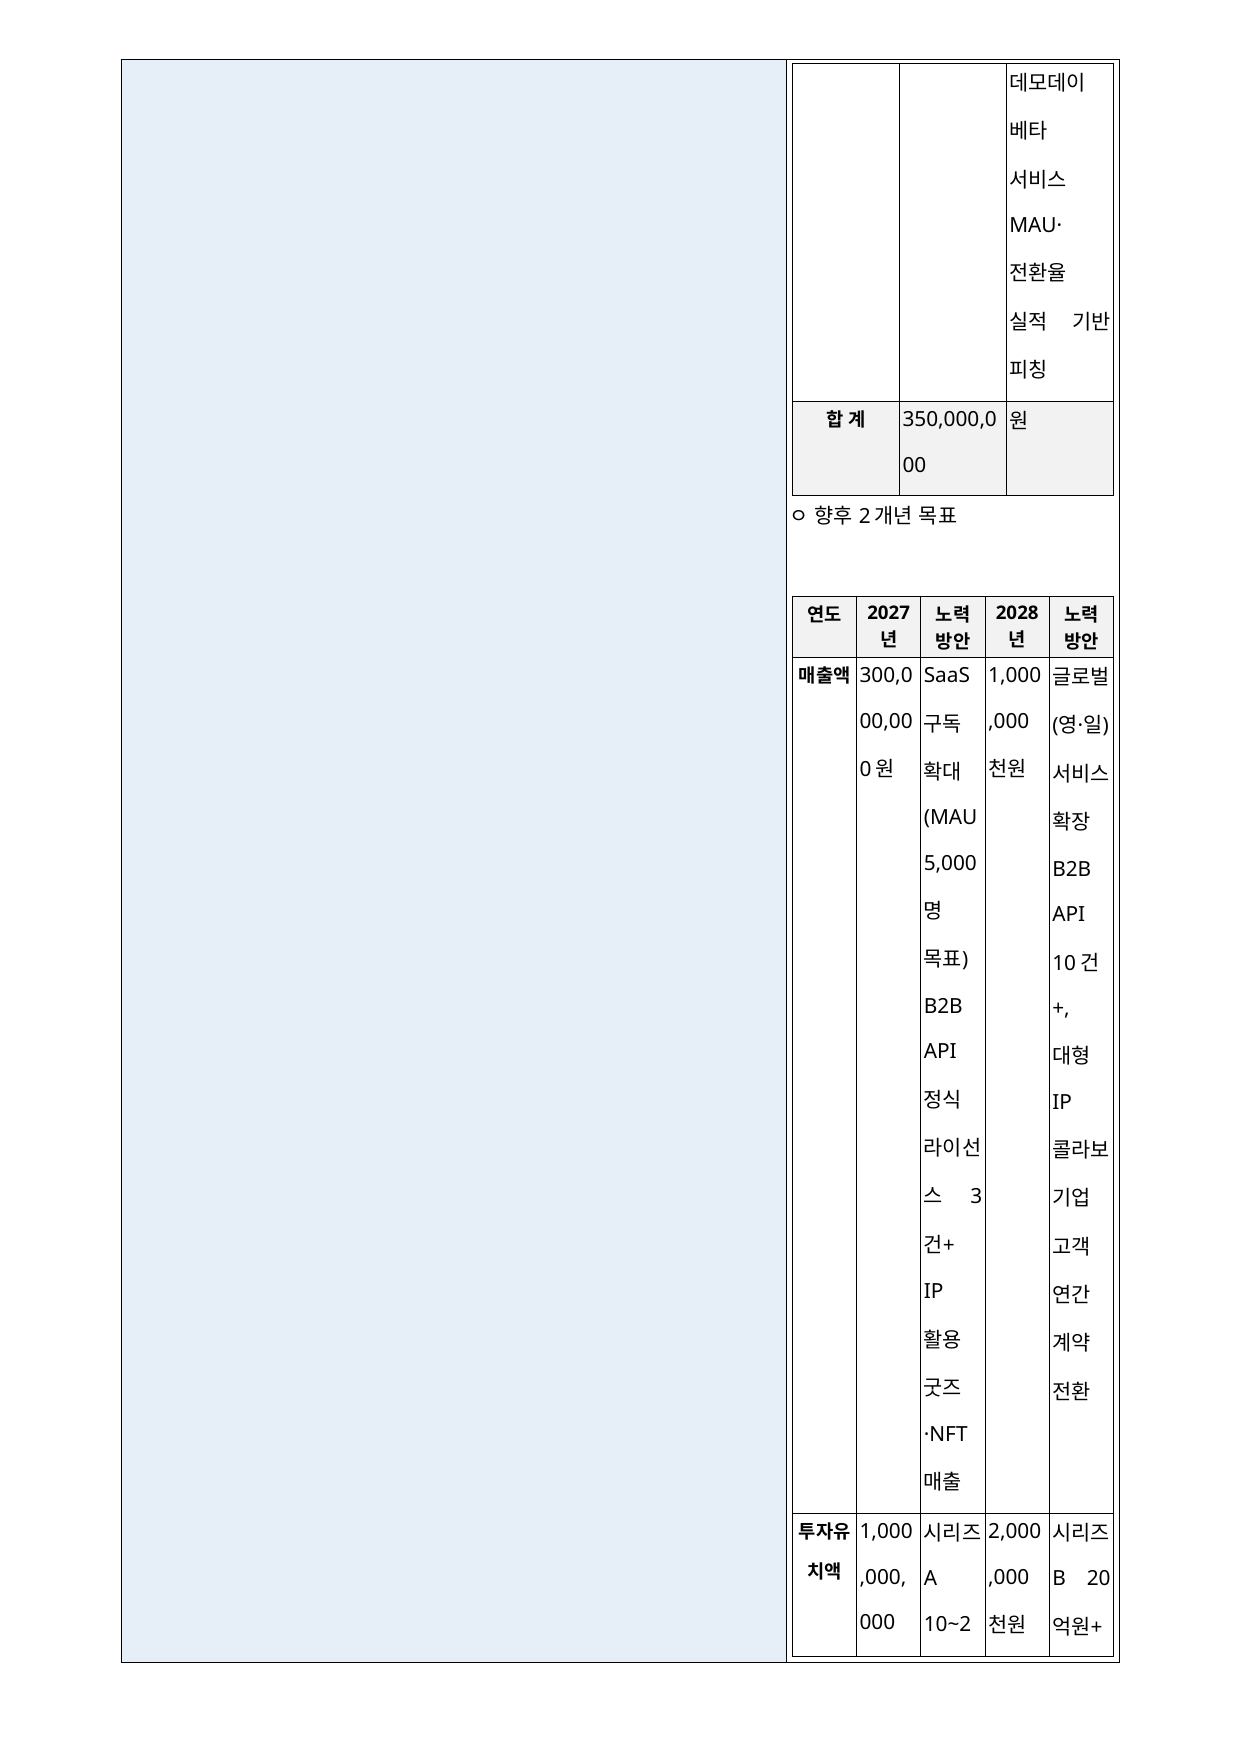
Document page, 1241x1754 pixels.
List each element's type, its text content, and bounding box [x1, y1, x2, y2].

table_cell [900, 64, 1006, 401]
table_header 2027년 [857, 597, 920, 657]
table_cell 매출액 [793, 658, 856, 1513]
table_cell 시리즈A 10~2 [921, 1514, 985, 1656]
table_cell 300,000,000원 [857, 658, 920, 1513]
table_cell 데모데이 베타 서비스 MAU·전환율 실적 기반 피칭 [1007, 64, 1113, 401]
table_cell 합 계 [793, 402, 899, 495]
table_cell SaaS 구독 확대(MAU 5,000명 목표) B2B API 정식 라이선스 3건+ IP 활용 굿즈·NFT 매출 [921, 658, 985, 1513]
table_header 노력 방안 [921, 597, 985, 657]
table_header 노력 방안 [1050, 597, 1113, 657]
table_cell 원 [1007, 402, 1113, 495]
table_cell 1,000,000천원 [986, 658, 1049, 1513]
table_cell [793, 64, 899, 401]
table_cell 1,000,000,000 [857, 1514, 920, 1656]
table_cell 투자유치액 [793, 1514, 856, 1656]
table_header [122, 60, 786, 1662]
table_cell 글로벌(영·일) 서비스 확장 B2B API 10건+, 대형 IP 콜라보 기업 고객 연간 계약 전환 [1050, 658, 1113, 1513]
table_header 연도 [793, 597, 856, 657]
table_cell 2,000,000천원 [986, 1514, 1049, 1656]
table_cell 350,000,000 [900, 402, 1006, 495]
table_header 2028년 [986, 597, 1049, 657]
table_header ㅇ 향후 2개년 목표 [787, 60, 1119, 1662]
table_cell 시리즈B 20억원+ [1050, 1514, 1113, 1656]
